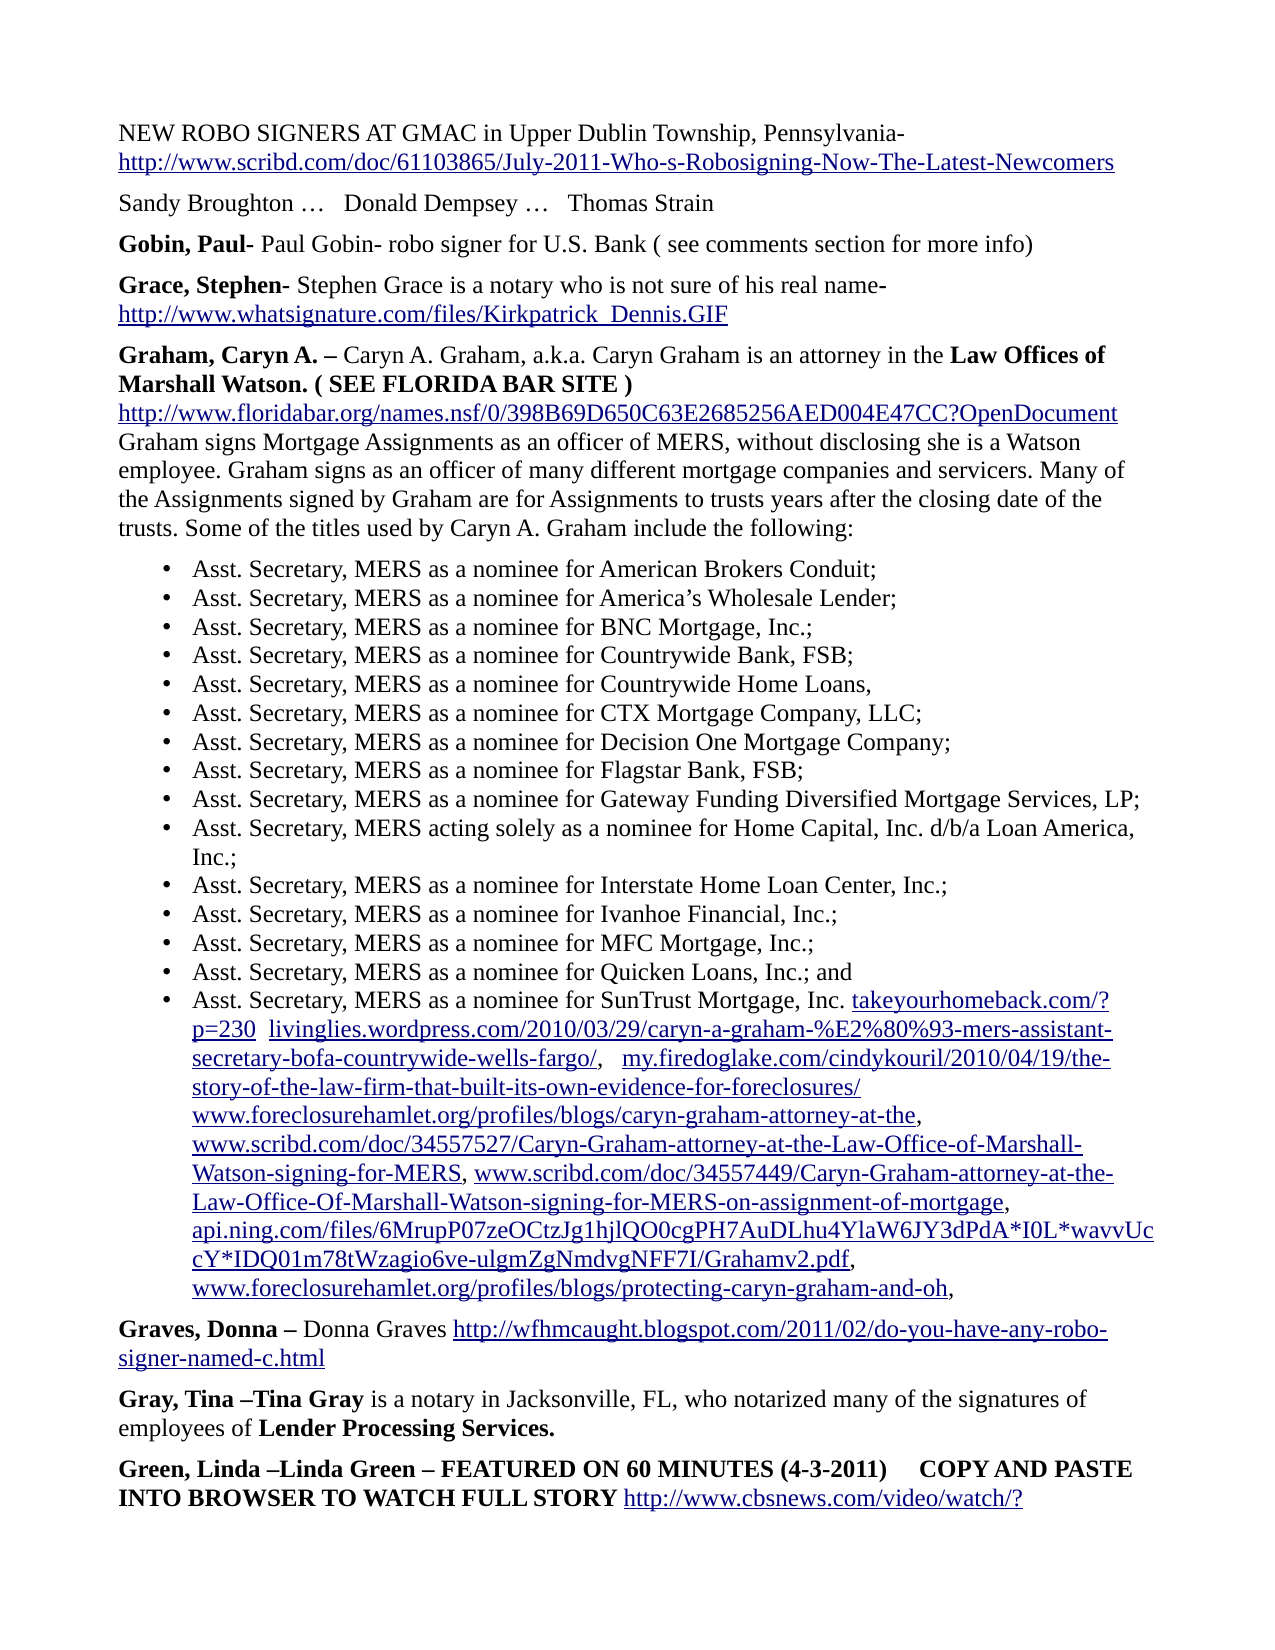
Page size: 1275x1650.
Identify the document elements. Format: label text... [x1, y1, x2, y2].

list Asst. Secretary, MERS as a nominee for Gateway Funding Diversified Mortgage Services, LP; [162, 784, 1157, 813]
text Grace, Stephen- Stephen Grace is a notary who is not sure of his real name- http://www.whatsignature.com/files/Kirkpatrick_Dennis.GIF [118, 271, 1157, 328]
list Asst. Secretary, MERS as a nominee for CTX Mortgage Company, LLC; [162, 698, 1157, 727]
list Asst. Secretary, MERS as a nominee for Countrywide Home Loans, [162, 669, 1157, 698]
text Gobin, Paul- Paul Gobin- robo signer for U.S. Bank ( see comments section for more info) [118, 229, 1157, 258]
text NEW ROBO SIGNERS AT GMAC in Upper Dublin Township, Pennsylvania- http://www.scribd.com/doc/61103865/July-2011-Who-s-Robosigning-Now-The-Latest-Newcomers [118, 118, 1157, 176]
list Asst. Secretary, MERS as a nominee for Flagstar Bank, FSB; [162, 756, 1157, 784]
list Asst. Secretary, MERS as a nominee for MFC Mortgage, Inc.; [162, 928, 1157, 957]
list Asst. Secretary, MERS as a nominee for America’s Wholesale Lender; [162, 583, 1157, 612]
list Asst. Secretary, MERS as a nominee for SunTrust Mortgage, Inc. takeyourhomeback.com/?p=230 livinglies.wordpress.com/2010/03/29/caryn-a-graham-%E2%80%93-mers-assistant-secretary-bofa-countrywide-wells-fargo/, my.firedoglake.com/cindykouril/2010/04/19/the-story-of-the-law-firm-that-built-its-own-evidence-for-foreclosures/ www.foreclosurehamlet.org/profiles/blogs/caryn-graham-attorney-at-the, www.scribd.com/doc/34557527/Caryn-Graham-attorney-at-the-Law-Office-of-Marshall-Watson-signing-for-MERS, www.scribd.com/doc/34557449/Caryn-Graham-attorney-at-the-Law-Office-Of-Marshall-Watson-signing-for-MERS-on-assignment-of-mortgage, api.ning.com/files/6MrupP07zeOCtzJg1hjlQO0cgPH7AuDLhu4YlaW6JY3dPdA*I0L*wavvUccY*IDQ01m78tWzagio6ve-ulgmZgNmdvgNFF7I/Grahamv2.pdf, www.foreclosurehamlet.org/profiles/blogs/protecting-caryn-graham-and-oh, [162, 986, 1157, 1302]
list Asst. Secretary, MERS as a nominee for American Brokers Conduit; [162, 554, 1157, 583]
text Green, Linda –Linda Green – FEATURED ON 60 MINUTES (4-3-2011) COPY AND PASTE INTO BROWSER TO WATCH FULL STORY http://www.cbsnews.com/video/watch/? [118, 1454, 1157, 1512]
list Asst. Secretary, MERS as a nominee for Quicken Loans, Inc.; and [162, 957, 1157, 986]
list Asst. Secretary, MERS as a nominee for Decision One Mortgage Company; [162, 727, 1157, 756]
list Asst. Secretary, MERS acting solely as a nominee for Home Capital, Inc. d/b/a Loan America, Inc.; [162, 813, 1157, 871]
text Sandy Broughton … Donald Dempsey … Thomas Strain [118, 188, 1157, 217]
list Asst. Secretary, MERS as a nominee for Countrywide Bank, FSB; [162, 641, 1157, 669]
list Asst. Secretary, MERS as a nominee for Interstate Home Loan Center, Inc.; [162, 871, 1157, 899]
list Asst. Secretary, MERS as a nominee for BNC Mortgage, Inc.; [162, 612, 1157, 641]
list Asst. Secretary, MERS as a nominee for Ivanhoe Financial, Inc.; [162, 899, 1157, 928]
text Graves, Donna – Donna Graves http://wfhmcaught.blogspot.com/2011/02/do-you-have-any-robo-signer-named-c.html [118, 1314, 1157, 1372]
text Graham, Caryn A. – Caryn A. Graham, a.k.a. Caryn Graham is an attorney in the Law Offices of Marshall Watson. ( SEE FLORIDA BAR SITE ) http://www.floridabar.org/names.nsf/0/398B69D650C63E2685256AED004E47CC?OpenDocument Graham signs Mortgage Assignments as an officer of MERS, without disclosing she is a Watson employee. Graham signs as an officer of many different mortgage companies and servicers. Many of the Assignments signed by Graham are for Assignments to trusts years after the closing date of the trusts. Some of the titles used by Caryn A. Graham include the following: [118, 341, 1157, 542]
text Gray, Tina –Tina Gray is a notary in Jacksonville, FL, who notarized many of the signatures of employees of Lender Processing Services. [118, 1384, 1157, 1442]
